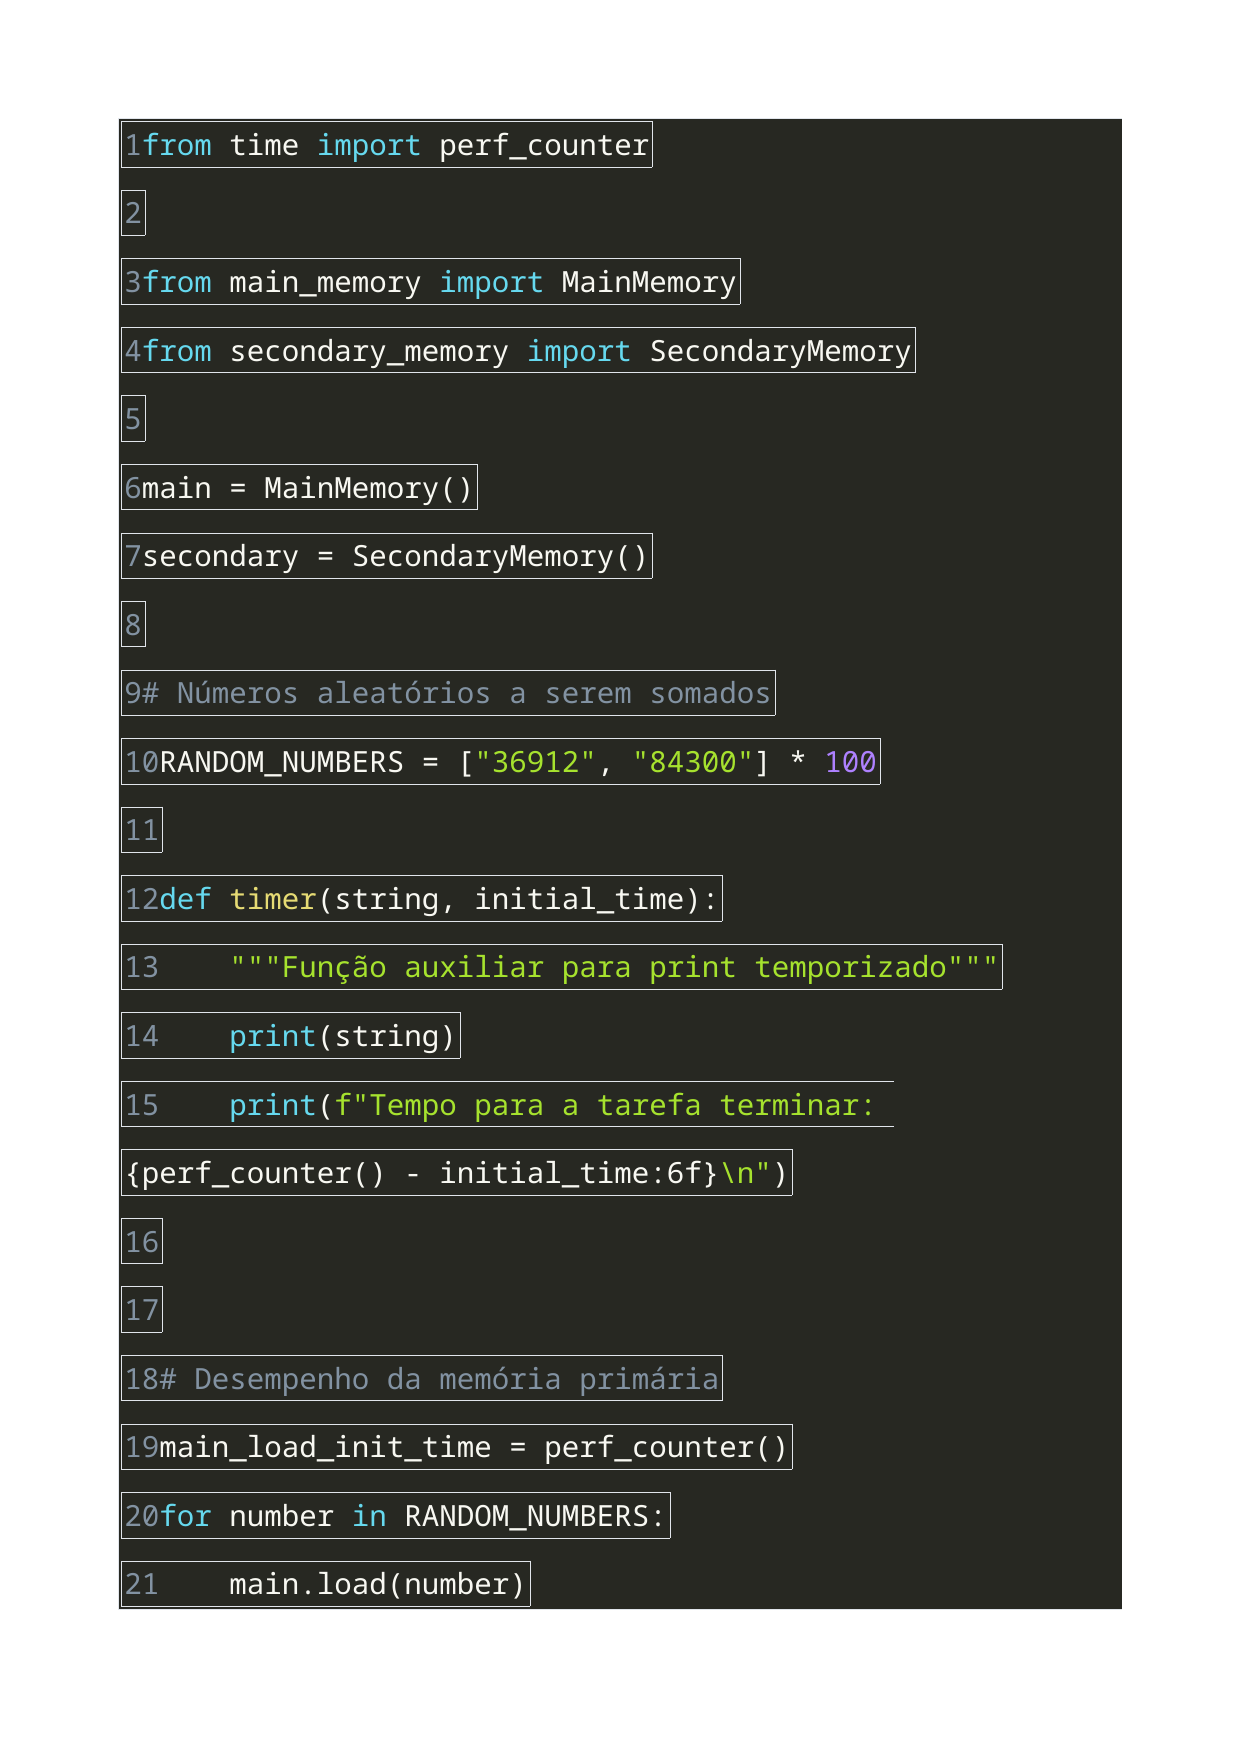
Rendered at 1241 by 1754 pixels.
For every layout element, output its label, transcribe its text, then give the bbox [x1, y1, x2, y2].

text 21 main.load(number) [119, 1557, 1122, 1609]
text 17 [119, 1283, 1122, 1332]
text 12def timer(string, initial_time): [119, 872, 1122, 921]
text 13 """Função auxiliar para print temporizado""" [119, 941, 1122, 989]
text 7secondary = SecondaryMemory() [119, 529, 1122, 578]
text 15 print(f"Tempo para a tarefa terminar: {perf_counter() - initial_time:6f}\n") [119, 1078, 1122, 1195]
text 20for number in RANDOM_NUMBERS: [119, 1489, 1122, 1538]
text 4from secondary_memory import SecondaryMemory [119, 324, 1122, 372]
text 9# Números aleatórios a serem somados [119, 666, 1122, 715]
text 18# Desempenho da memória primária [119, 1352, 1122, 1401]
text 11 [119, 803, 1122, 852]
text 16 [119, 1215, 1122, 1263]
text 6main = MainMemory() [119, 461, 1122, 509]
text 5 [119, 392, 1122, 441]
text 1from time import perf_counter [119, 119, 1122, 167]
text 14 print(string) [119, 1009, 1122, 1058]
text 2 [119, 187, 1122, 235]
text 8 [119, 598, 1122, 647]
text 10RANDOM_NUMBERS = ["36912", "84300"] * 100 [119, 735, 1122, 784]
text 19main_load_init_time = perf_counter() [119, 1420, 1122, 1469]
text 3from main_memory import MainMemory [119, 255, 1122, 304]
